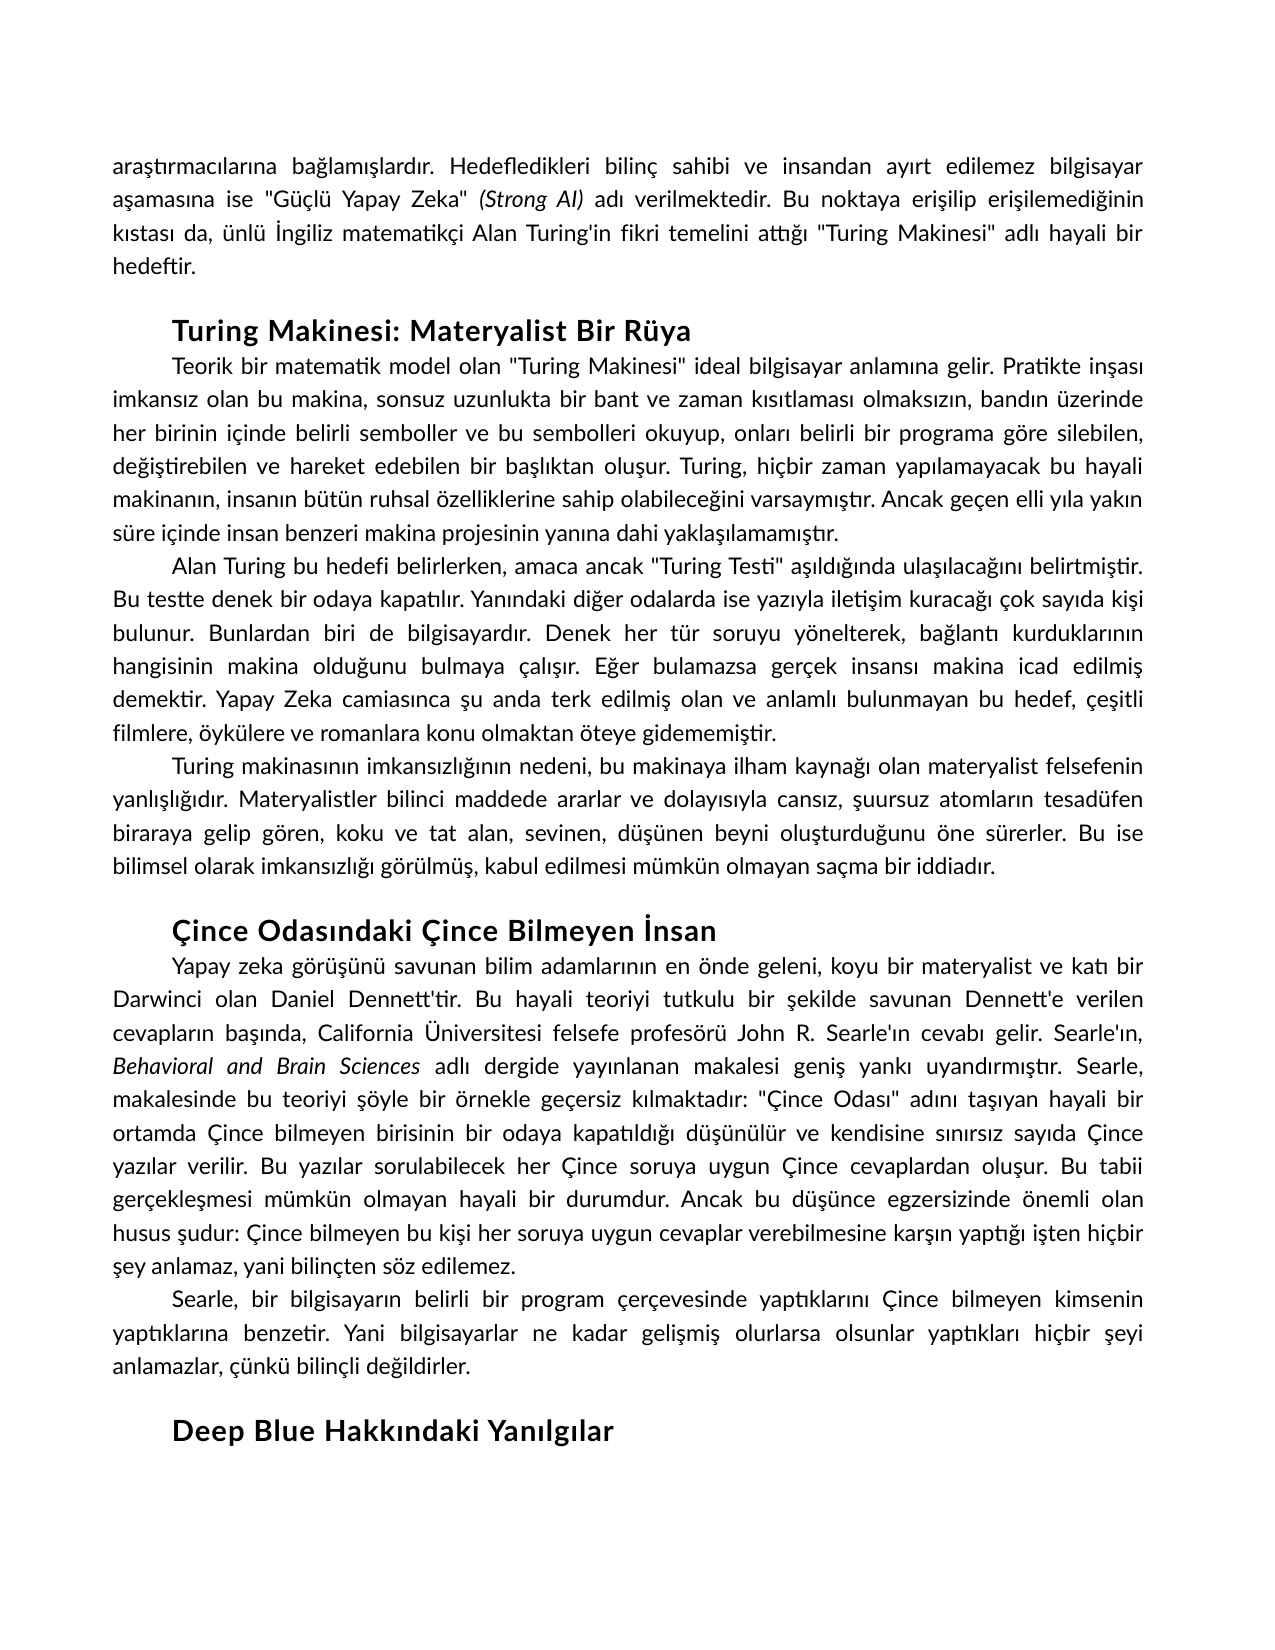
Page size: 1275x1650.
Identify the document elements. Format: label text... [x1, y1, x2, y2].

text araştırmacılarına bağlamışlardır. Hedefledikleri bilinç sahibi ve insandan ayırt edilemez bilgisayar aşamasına ise "Güçlü Yapay Zeka" (Strong AI) adı verilmektedir. Bu noktaya erişilip erişilemediğinin kıstası da, ünlü İngiliz matematikçi Alan Turing'in fikri temelini attığı "Turing Makinesi" adlı hayali bir hedeftir. [112, 148, 1145, 281]
text Alan Turing bu hedefi belirlerken, amaca ancak "Turing Testi" aşıldığında ulaşılacağını belirtmiştir. Bu testte denek bir odaya kapatılır. Yanındaki diğer odalarda ise yazıyla iletişim kuracağı çok sayıda kişi bulunur. Bunlardan biri de bilgisayardır. Denek her tür soruyu yönelterek, bağlantı kurduklarının hangisinin makina olduğunu bulmaya çalışır. Eğer bulamazsa gerçek insansı makina icad edilmiş demektir. Yapay Zeka camiasınca şu anda terk edilmiş olan ve anlamlı bulunmayan bu hedef, çeşitli filmlere, öykülere ve romanlara konu olmaktan öteye gidememiştir. [112, 548, 1145, 748]
text Teorik bir matematik model olan "Turing Makinesi" ideal bilgisayar anlamına gelir. Pratikte inşası imkansız olan bu makina, sonsuz uzunlukta bir bant ve zaman kısıtlaması olmaksızın, bandın üzerinde her birinin içinde belirli semboller ve bu sembolleri okuyup, onları belirli bir programa göre silebilen, değiştirebilen ve hareket edebilen bir başlıktan oluşur. Turing, hiçbir zaman yapılamayacak bu hayali makinanın, insanın bütün ruhsal özelliklerine sahip olabileceğini varsaymıştır. Ancak geçen elli yıla yakın süre içinde insan benzeri makina projesinin yanına dahi yaklaşılamamıştır. [112, 348, 1145, 548]
text Deep Blue Hakkındaki Yanılgılar [112, 1414, 1145, 1448]
text Çince Odasındaki Çince Bilmeyen İnsan [112, 914, 1145, 948]
text Turing makinasının imkansızlığının nedeni, bu makinaya ilham kaynağı olan materyalist felsefenin yanlışlığıdır. Materyalistler bilinci maddede ararlar ve dolayısıyla cansız, şuursuz atomların tesadüfen biraraya gelip gören, koku ve tat alan, sevinen, düşünen beyni oluşturduğunu öne sürerler. Bu ise bilimsel olarak imkansızlığı görülmüş, kabul edilmesi mümkün olmayan saçma bir iddiadır. [112, 748, 1145, 881]
text Searle, bir bilgisayarın belirli bir program çerçevesinde yaptıklarını Çince bilmeyen kimsenin yaptıklarına benzetir. Yani bilgisayarlar ne kadar gelişmiş olurlarsa olsunlar yaptıkları hiçbir şeyi anlamazlar, çünkü bilinçli değildirler. [112, 1281, 1145, 1381]
text Turing Makinesi: Materyalist Bir Rüya [112, 314, 1145, 348]
text Yapay zeka görüşünü savunan bilim adamlarının en önde geleni, koyu bir materyalist ve katı bir Darwinci olan Daniel Dennett'tir. Bu hayali teoriyi tutkulu bir şekilde savunan Dennett'e verilen cevapların başında, California Üniversitesi felsefe profesörü John R. Searle'ın cevabı gelir. Searle'ın, Behavioral and Brain Sciences adlı dergide yayınlanan makalesi geniş yankı uyandırmıştır. Searle, makalesinde bu teoriyi şöyle bir örnekle geçersiz kılmaktadır: "Çince Odası" adını taşıyan hayali bir ortamda Çince bilmeyen birisinin bir odaya kapatıldığı düşünülür ve kendisine sınırsız sayıda Çince yazılar verilir. Bu yazılar sorulabilecek her Çince soruya uygun Çince cevaplardan oluşur. Bu tabii gerçekleşmesi mümkün olmayan hayali bir durumdur. Ancak bu düşünce egzersizinde önemli olan husus şudur: Çince bilmeyen bu kişi her soruya uygun cevaplar verebilmesine karşın yaptığı işten hiçbir şey anlamaz, yani bilinçten söz edilemez. [112, 948, 1145, 1281]
